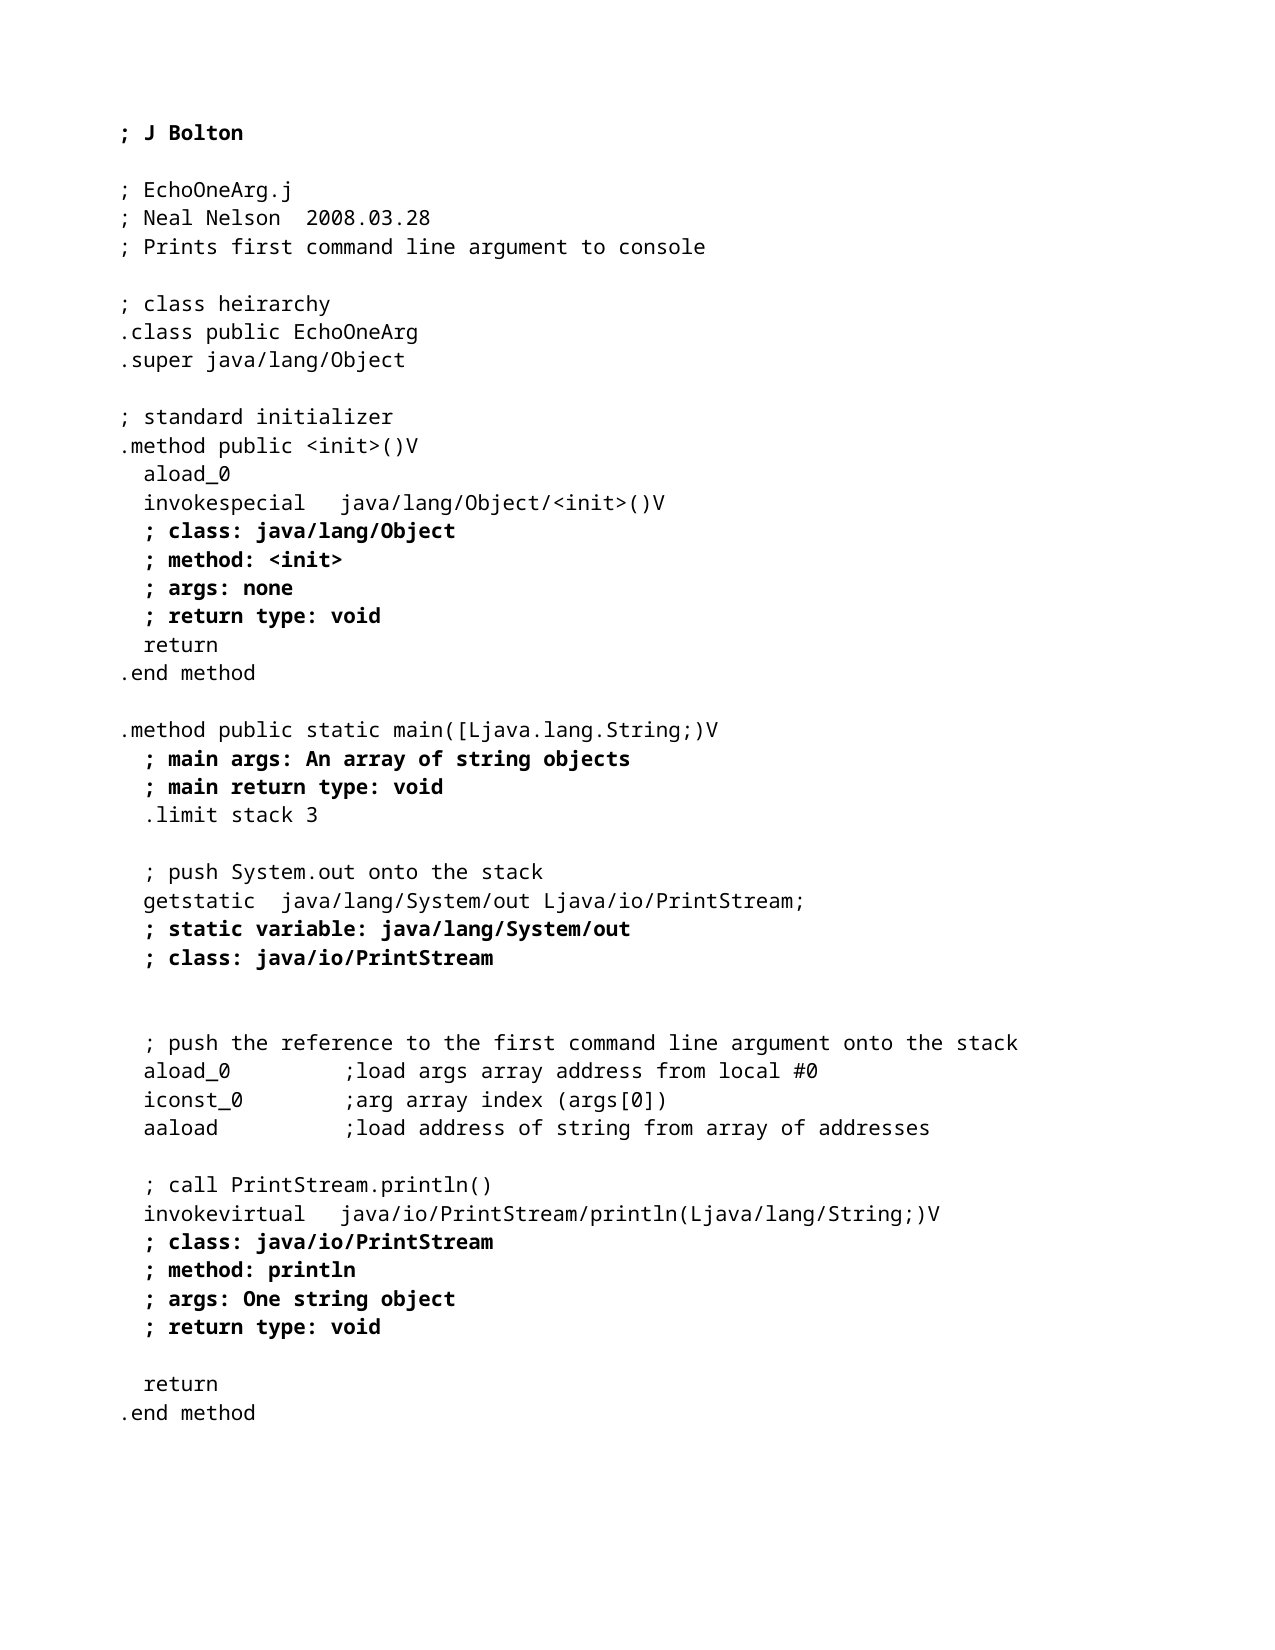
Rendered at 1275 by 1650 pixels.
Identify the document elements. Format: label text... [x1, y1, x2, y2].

text .limit stack 3 [118, 801, 1157, 829]
text ; method: println [118, 1256, 1157, 1284]
text aaload ;load address of string from array of addresses [118, 1113, 1157, 1142]
text .super java/lang/Object [118, 346, 1157, 374]
text .method public <init>()V [118, 431, 1157, 459]
text return [118, 630, 1157, 658]
text getstatic java/lang/System/out Ljava/io/PrintStream; [118, 886, 1157, 914]
text aload_0 ;load args array address from local #0 [118, 1057, 1157, 1085]
text ; static variable: java/lang/System/out [118, 914, 1157, 943]
text .end method [118, 1398, 1157, 1426]
text ; call PrintStream.println() [118, 1170, 1157, 1199]
text invokespecial java/lang/Object/<init>()V [118, 488, 1157, 516]
text .method public static main([Ljava.lang.String;)V [118, 715, 1157, 744]
text ; Neal Nelson 2008.03.28 [118, 203, 1157, 232]
text ; class: java/io/PrintStream [118, 943, 1157, 971]
text ; class: java/lang/Object [118, 516, 1157, 545]
text ; EchoOneArg.j [118, 175, 1157, 203]
text ; main args: An array of string objects [118, 744, 1157, 772]
text ; Prints first command line argument to console [118, 232, 1157, 260]
text .class public EchoOneArg [118, 317, 1157, 346]
text iconst_0 ;arg array index (args[0]) [118, 1085, 1157, 1113]
text ; return type: void [118, 602, 1157, 630]
text ; standard initializer [118, 402, 1157, 431]
text ; J Bolton [118, 118, 1157, 147]
text ; class heirarchy [118, 289, 1157, 317]
text ; return type: void [118, 1312, 1157, 1341]
text ; push System.out onto the stack [118, 857, 1157, 886]
text ; push the reference to the first command line argument onto the stack [118, 1028, 1157, 1057]
text ; args: none [118, 573, 1157, 602]
text return [118, 1369, 1157, 1398]
text ; args: One string object [118, 1284, 1157, 1312]
text ; class: java/io/PrintStream [118, 1227, 1157, 1256]
text .end method [118, 658, 1157, 687]
text invokevirtual java/io/PrintStream/println(Ljava/lang/String;)V [118, 1199, 1157, 1227]
text ; main return type: void [118, 772, 1157, 801]
text aload_0 [118, 459, 1157, 488]
text ; method: <init> [118, 545, 1157, 573]
